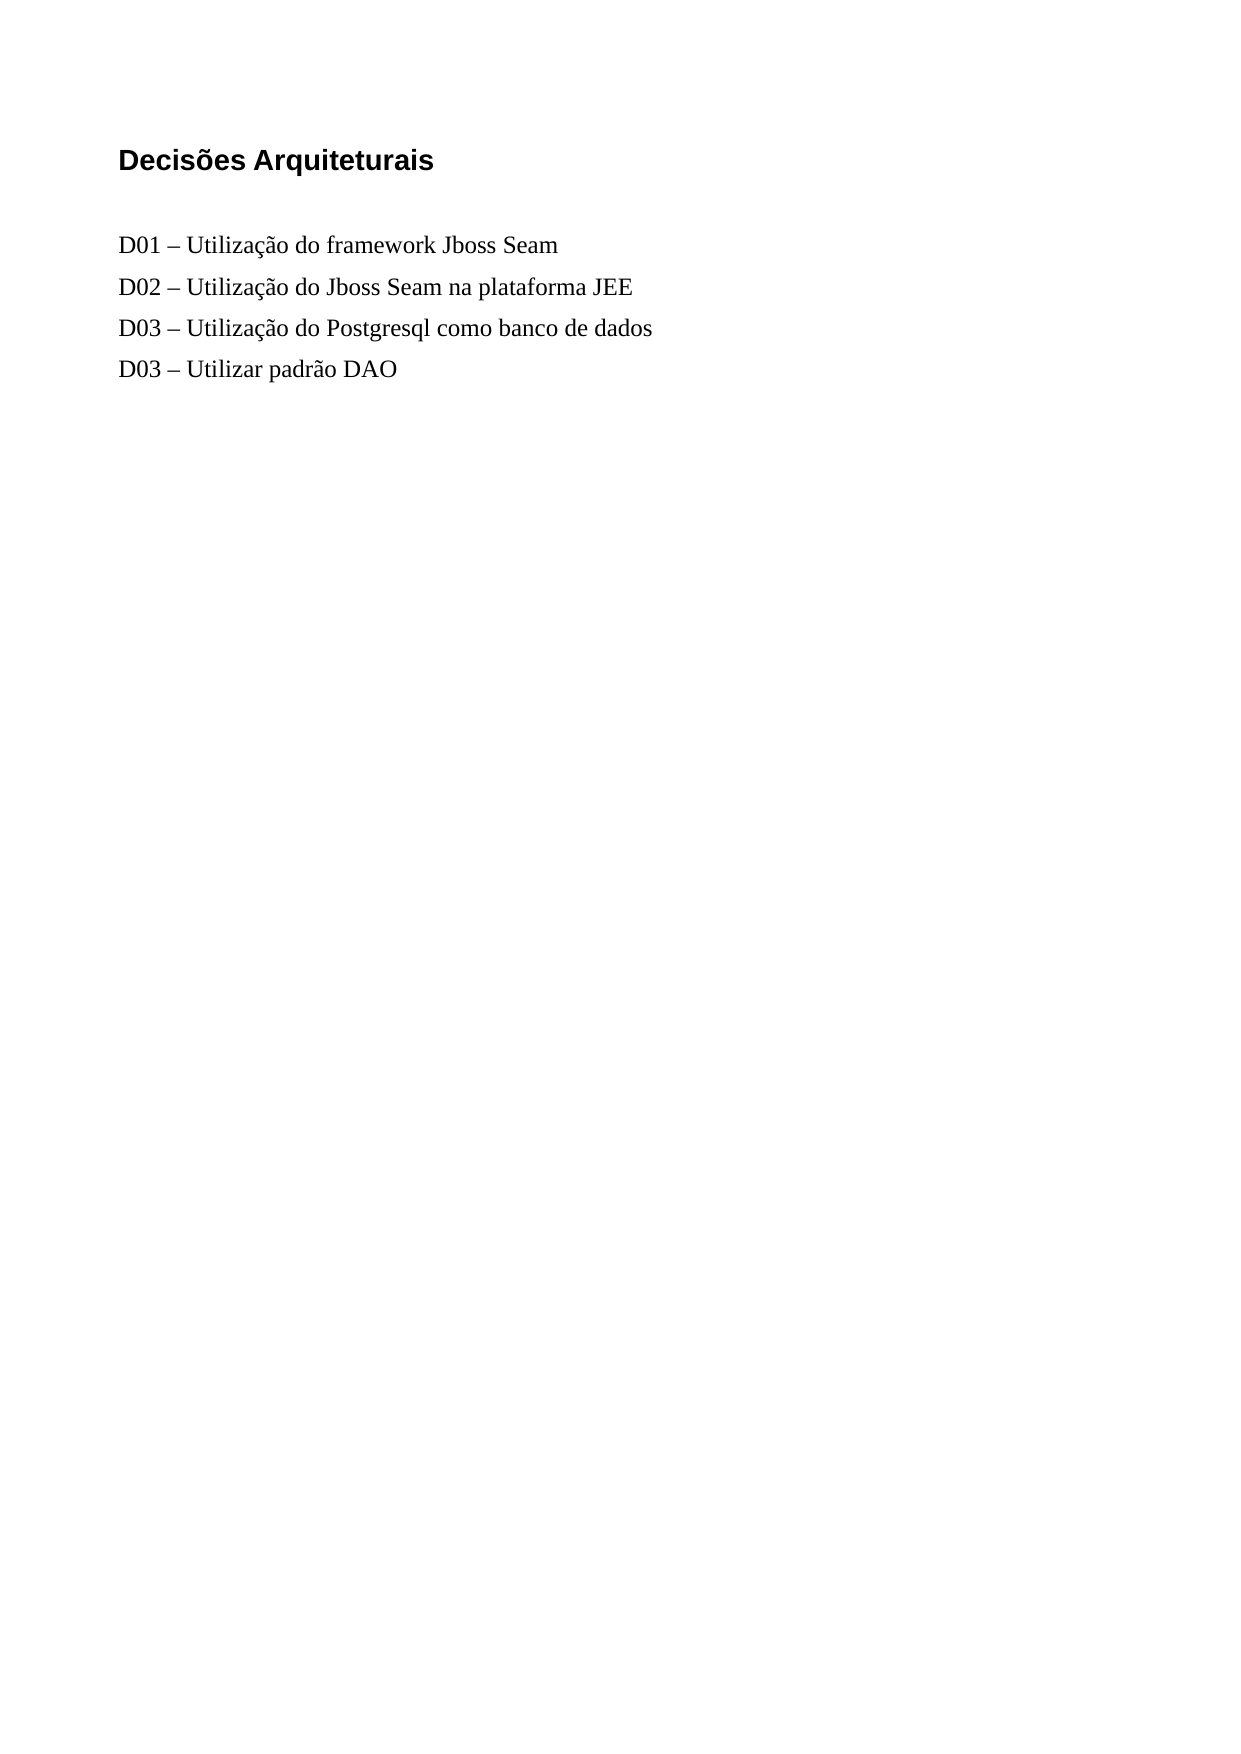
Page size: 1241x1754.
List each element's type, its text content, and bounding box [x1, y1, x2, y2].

text D03 – Utilização do Postgresql como banco de dados [118, 313, 1122, 342]
subtitle Decisões Arquiteturais [118, 143, 1122, 177]
text D02 – Utilização do Jboss Seam na plataforma JEE [118, 272, 1122, 300]
text D03 – Utilizar padrão DAO [118, 354, 1122, 383]
text D01 – Utilização do framework Jboss Seam [118, 230, 1122, 259]
